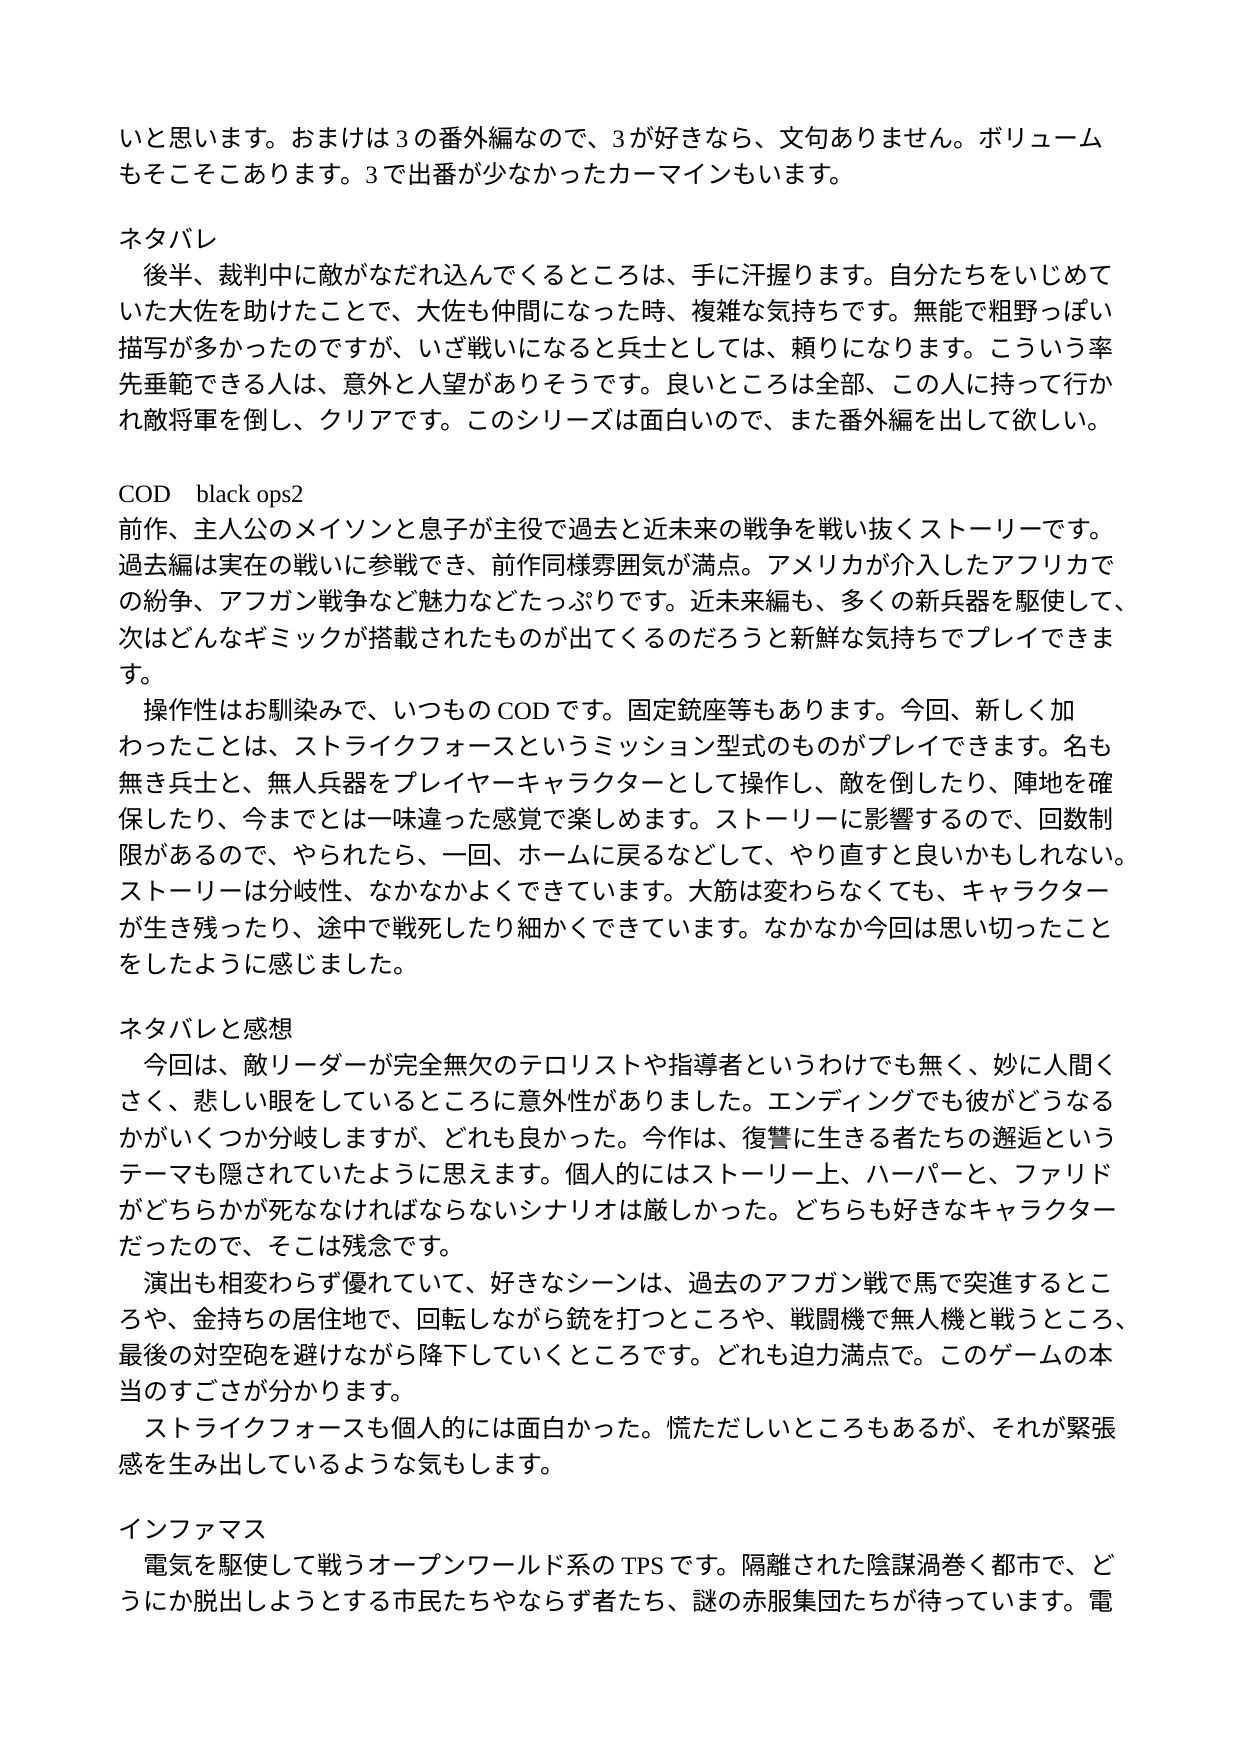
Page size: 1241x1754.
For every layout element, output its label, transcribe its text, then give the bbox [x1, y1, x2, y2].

text 電気を駆使して戦うオープンワールド系のTPSです。隔離された陰謀渦巻く都市で、どうにか脱出しようとする市民たちやならず者たち、謎の赤服集団たちが待っています。電 [118, 1546, 1122, 1618]
text COD black ops2 [118, 473, 1122, 509]
text 後半、裁判中に敵がなだれ込んでくるところは、手に汗握ります。自分たちをいじめていた大佐を助けたことで、大佐も仲間になった時、複雑な気持ちです。無能で粗野っぽい描写が多かったのですが、いざ戦いになると兵士としては、頼りになります。こういう率先垂範できる人は、意外と人望がありそうです。良いところは全部、この人に持って行かれ敵将軍を倒し、クリアです。このシリーズは面白いので、また番外編を出して欲しい。 [118, 256, 1122, 437]
text ネタバレ [118, 219, 1122, 256]
text インファマス [118, 1509, 1122, 1546]
text ストライクフォースも個人的には面白かった。慌ただしいところもあるが、それが緊張感を生み出しているような気もします。 [118, 1408, 1122, 1481]
text 操作性はお馴染みで、いつものCODです。固定銃座等もあります。今回、新しく加わったことは、ストライクフォースというミッション型式のものがプレイできます。名も無き兵士と、無人兵器をプレイヤーキャラクターとして操作し、敵を倒したり、陣地を確保したり、今までとは一味違った感覚で楽しめます。ストーリーに影響するので、回数制限があるので、やられたら、一回、ホームに戻るなどして、やり直すと良いかもしれない。ストーリーは分岐性、なかなかよくできています。大筋は変わらなくても、キャラクターが生き残ったり、途中で戦死したり細かくできています。なかなか今回は思い切ったことをしたように感じました。 [118, 691, 1122, 981]
text ネタバレと感想 [118, 1009, 1122, 1046]
text いと思います。おまけは3の番外編なので、3が好きなら、文句ありません。ボリュームもそこそこあります。3で出番が少なかったカーマインもいます。 [118, 118, 1122, 191]
text 前作、主人公のメイソンと息子が主役で過去と近未来の戦争を戦い抜くストーリーです。過去編は実在の戦いに参戦でき、前作同様雰囲気が満点。アメリカが介入したアフリカでの紛争、アフガン戦争など魅力などたっぷりです。近未来編も、多くの新兵器を駆使して、次はどんなギミックが搭載されたものが出てくるのだろうと新鮮な気持ちでプレイできます。 [118, 509, 1122, 691]
text 今回は、敵リーダーが完全無欠のテロリストや指導者というわけでも無く、妙に人間くさく、悲しい眼をしているところに意外性がありました。エンディングでも彼がどうなるかがいくつか分岐しますが、どれも良かった。今作は、復讐に生きる者たちの邂逅というテーマも隠されていたように思えます。個人的にはストーリー上、ハーパーと、ファリドがどちらかが死ななければならないシナリオは厳しかった。どちらも好きなキャラクターだったので、そこは残念です。 [118, 1046, 1122, 1263]
text 演出も相変わらず優れていて、好きなシーンは、過去のアフガン戦で馬で突進するところや、金持ちの居住地で、回転しながら銃を打つところや、戦闘機で無人機と戦うところ、最後の対空砲を避けながら降下していくところです。どれも迫力満点で。このゲームの本当のすごさが分かります。 [118, 1263, 1122, 1408]
